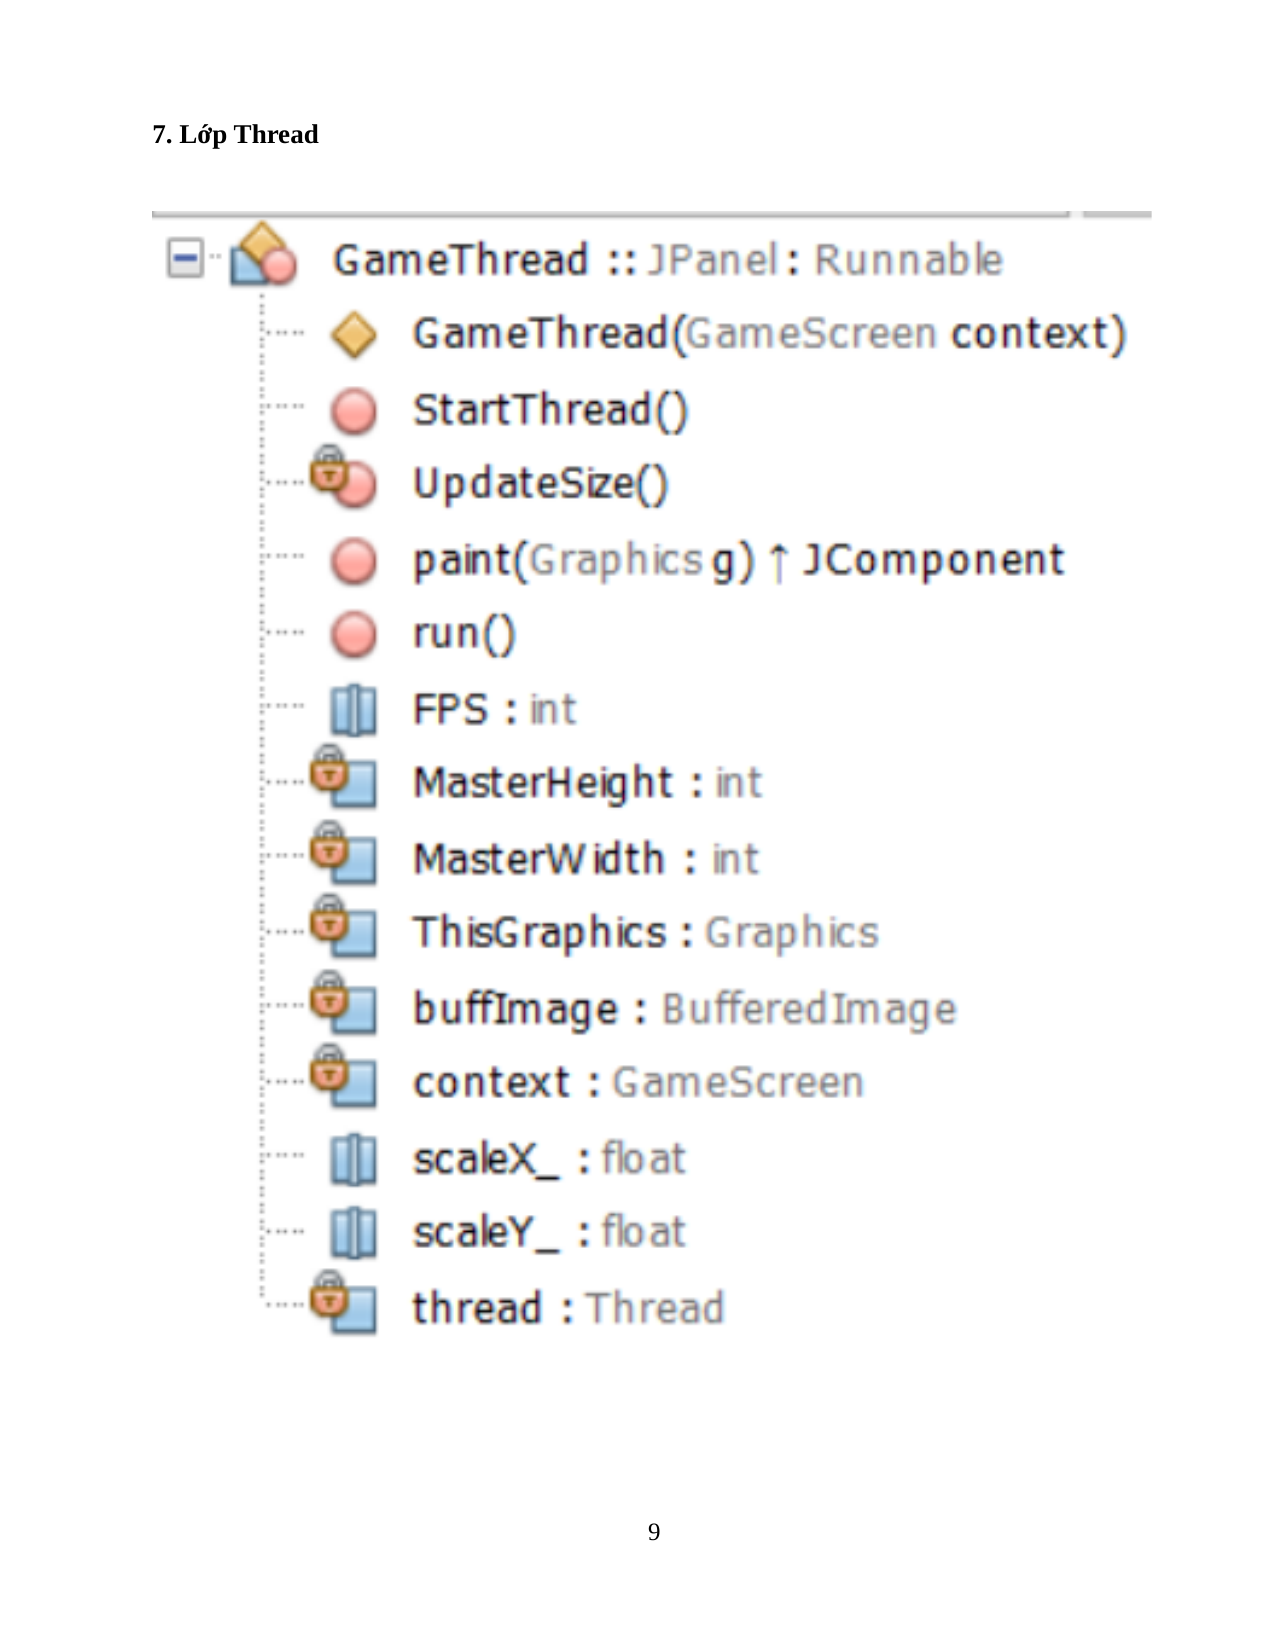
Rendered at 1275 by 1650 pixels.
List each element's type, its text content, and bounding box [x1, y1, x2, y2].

text 7. Lớp Thread [152, 118, 1156, 149]
picture [152, 211, 1152, 1347]
